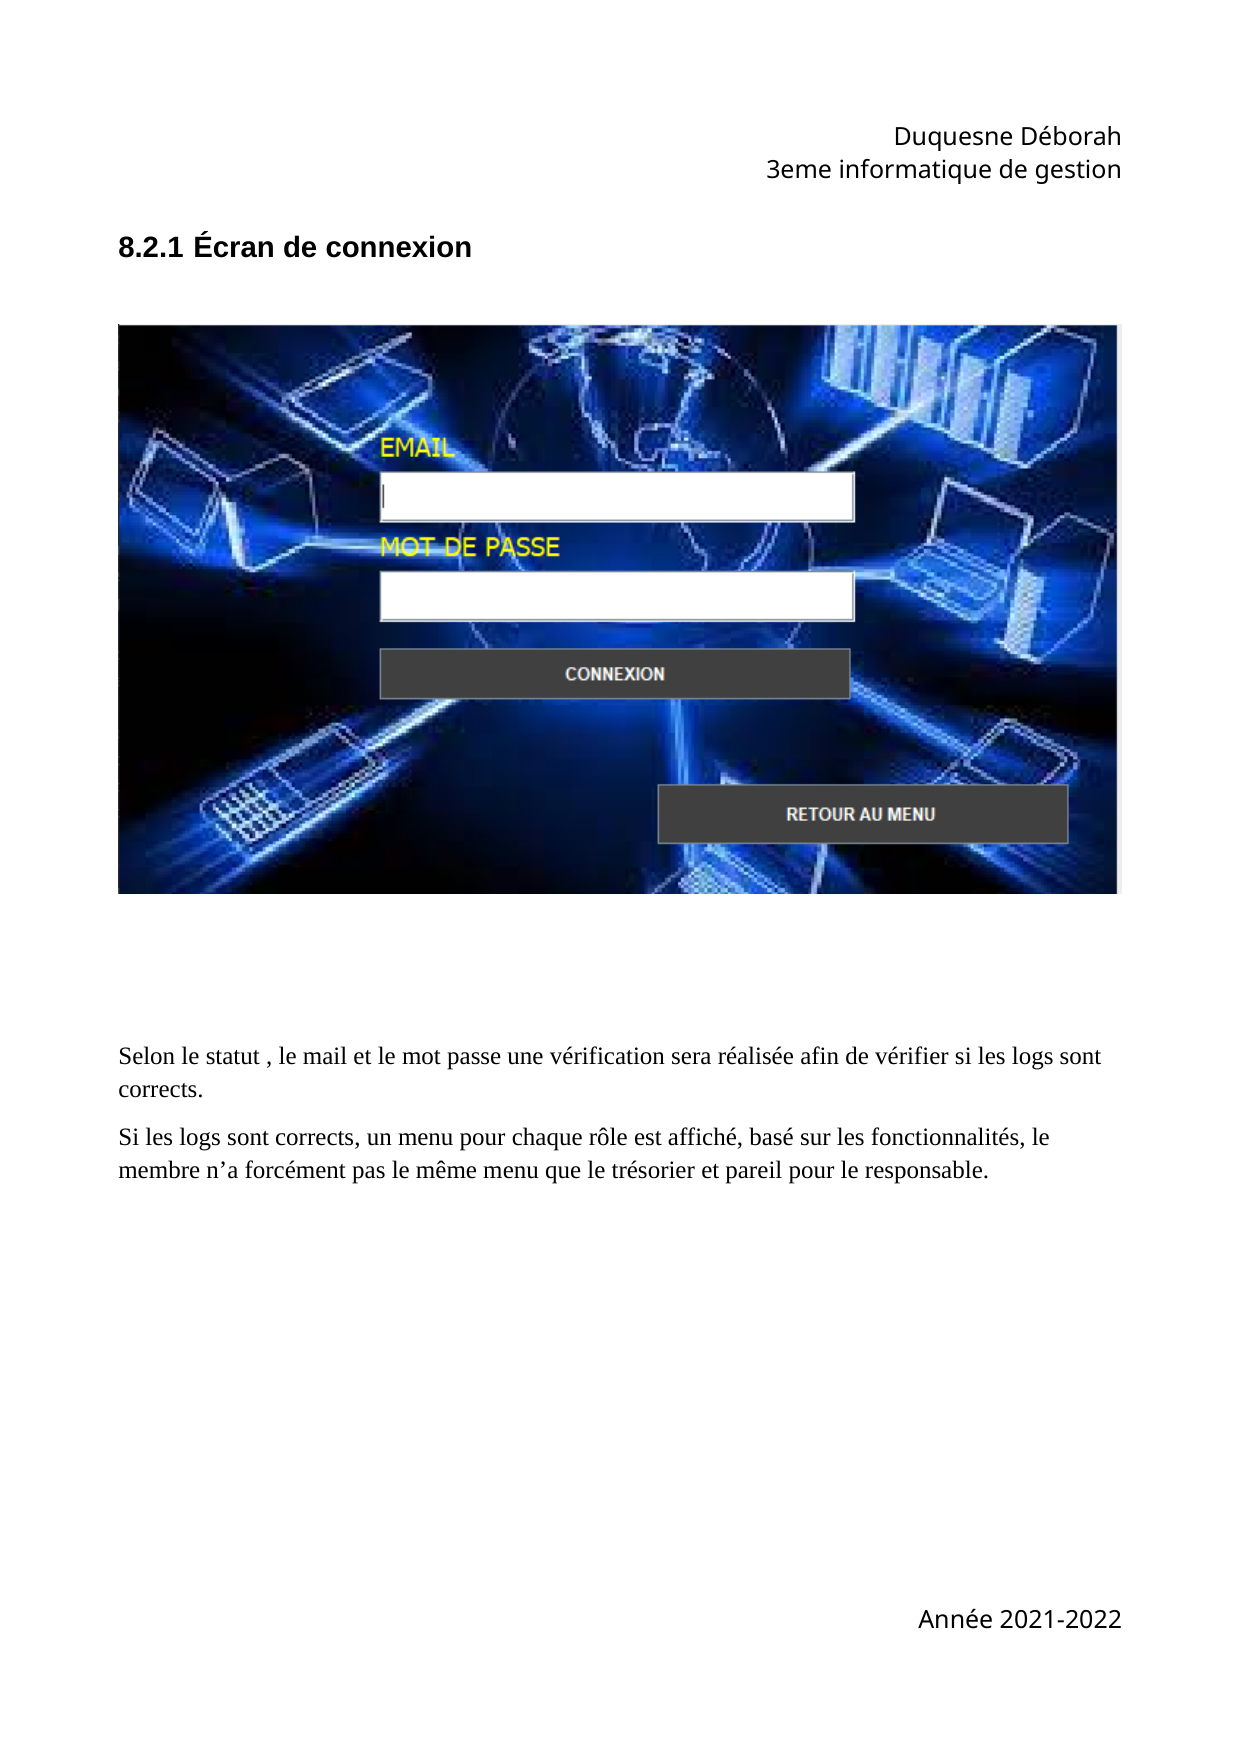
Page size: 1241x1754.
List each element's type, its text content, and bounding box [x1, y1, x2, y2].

text Si les logs sont corrects, un menu pour chaque rôle est affiché, basé sur les fonctionnalités, le membre n’a forcément pas le même menu que le trésorier et pareil pour le responsable. [118, 1122, 1122, 1183]
text Selon le statut , le mail et le mot passe une vérification sera réalisée afin de vérifier si les logs sont corrects. [118, 1041, 1122, 1103]
picture [118, 324, 1123, 894]
subtitle Écran de connexion [118, 230, 1122, 264]
